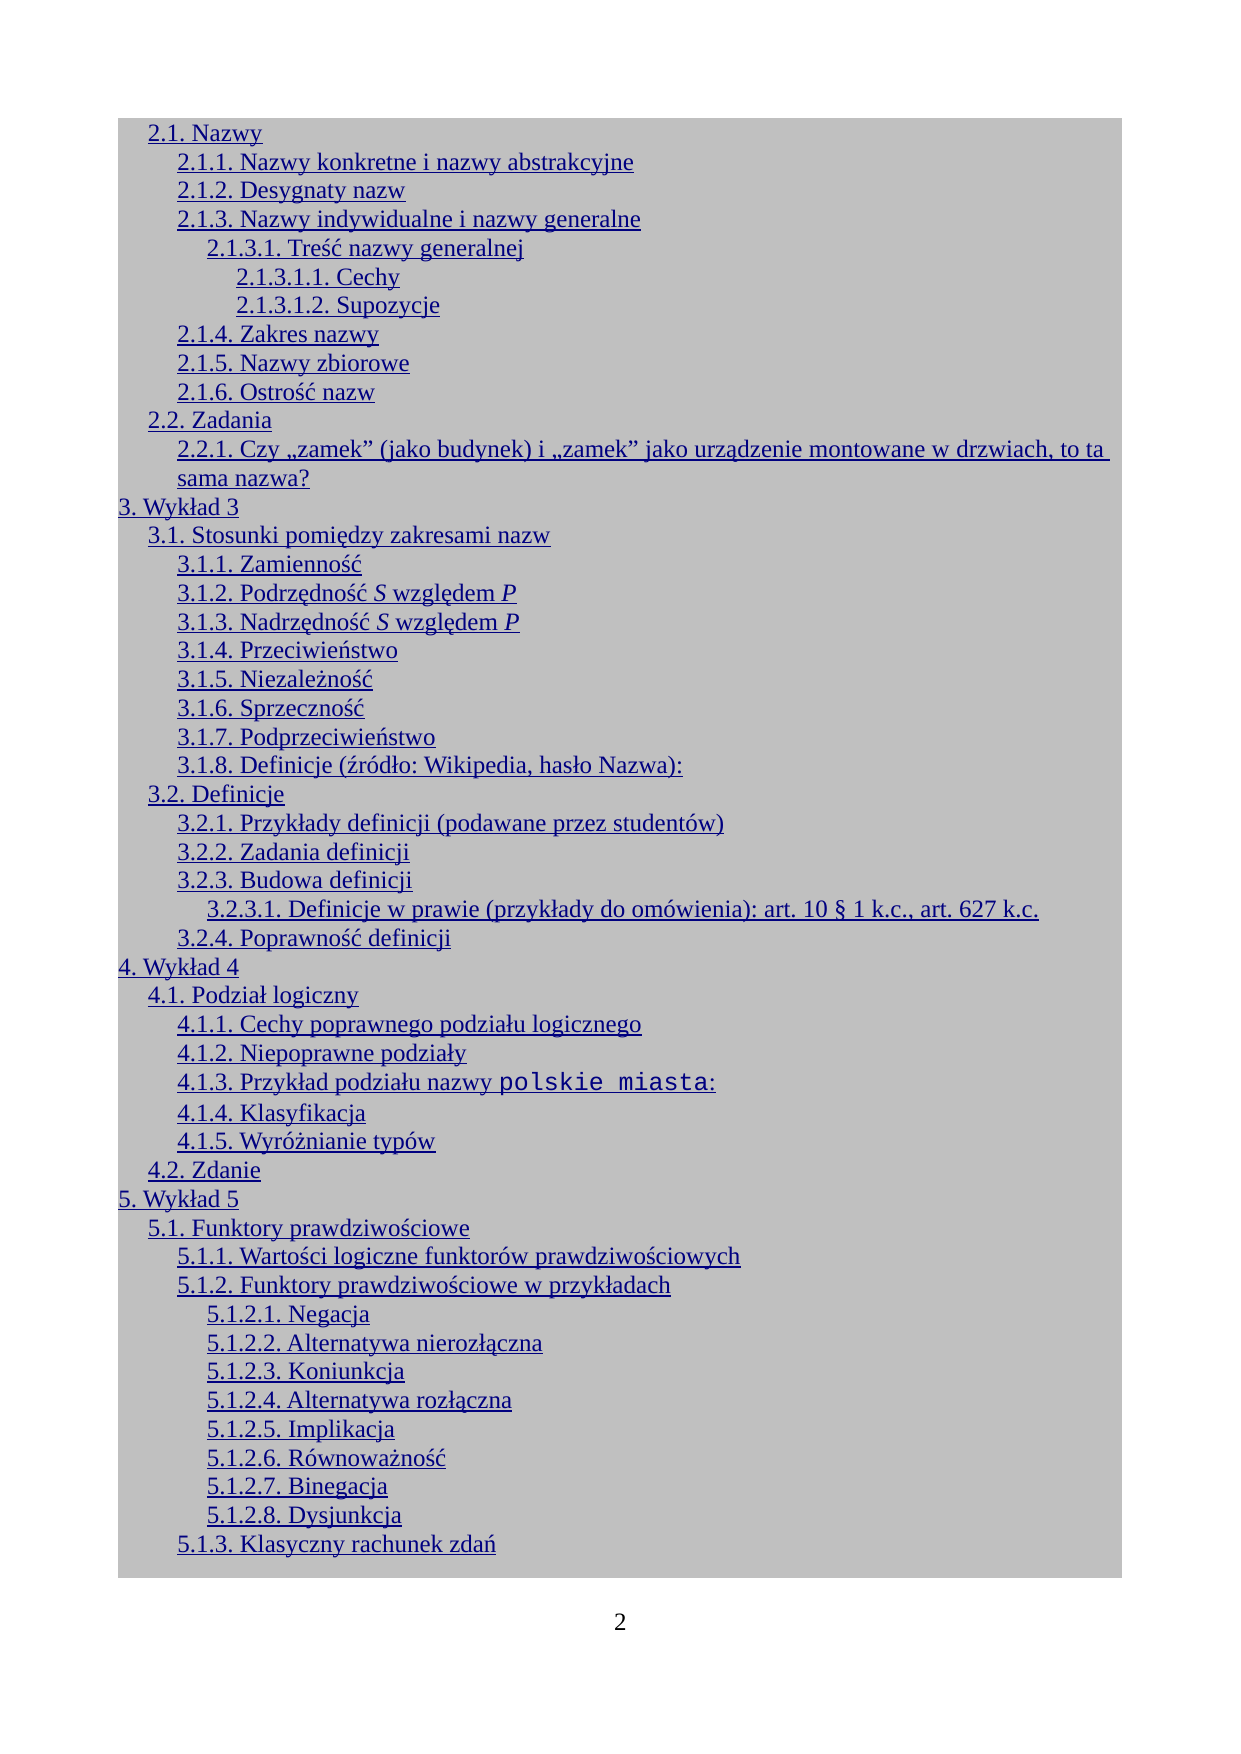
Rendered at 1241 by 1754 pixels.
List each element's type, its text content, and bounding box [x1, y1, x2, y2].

text 5.1.2.1. Negacja [207, 1299, 1122, 1328]
text 3.1.4. Przeciwieństwo [177, 636, 1122, 664]
text 4.2. Zdanie [148, 1155, 1122, 1184]
text 2.1.3. Nazwy indywidualne i nazwy generalne [177, 204, 1122, 233]
text 5.1.1. Wartości logiczne funktorów prawdziwościowych [177, 1241, 1122, 1270]
text 3.1.8. Definicje (źródło: Wikipedia, hasło Nazwa): [177, 751, 1122, 779]
text 3.1.3. Nadrzędność S względem P [177, 607, 1122, 636]
text 3.2.4. Poprawność definicji [177, 923, 1122, 952]
text 3. Wykład 3 [118, 492, 1122, 521]
text 4.1.5. Wyróżnianie typów [177, 1126, 1122, 1155]
text 5.1.2.2. Alternatywa nierozłączna [207, 1328, 1122, 1356]
text 2.2.1. Czy „zamek” (jako budynek) i „zamek” jako urządzenie montowane w drzwiach, to ta sama nazwa? [177, 434, 1122, 492]
text 3.1. Stosunki pomiędzy zakresami nazw [148, 521, 1122, 549]
text 2.1.4. Zakres nazwy [177, 319, 1122, 348]
text 4. Wykład 4 [118, 952, 1122, 981]
text 3.1.5. Niezależność [177, 664, 1122, 693]
text 5.1.2.3. Koniunkcja [207, 1356, 1122, 1385]
text 3.1.2. Podrzędność S względem P [177, 578, 1122, 607]
text 5. Wykład 5 [118, 1184, 1122, 1213]
text 2.1.5. Nazwy zbiorowe [177, 348, 1122, 377]
text 2.1.2. Desygnaty nazw [177, 176, 1122, 204]
text 5.1.2.6. Równoważność [207, 1443, 1122, 1471]
text 2.1.6. Ostrość nazw [177, 377, 1122, 406]
text 2.1.3.1.2. Supozycje [236, 291, 1122, 319]
text 3.2.2. Zadania definicji [177, 837, 1122, 866]
text 5.1.2.4. Alternatywa rozłączna [207, 1385, 1122, 1414]
text 5.1.2.7. Binegacja [207, 1471, 1122, 1500]
text 2.2. Zadania [148, 406, 1122, 434]
text 2.1. Nazwy [148, 118, 1122, 147]
text 4.1.1. Cechy poprawnego podziału logicznego [177, 1009, 1122, 1038]
text 4.1.4. Klasyfikacja [177, 1098, 1122, 1126]
text 3.2.3.1. Definicje w prawie (przykłady do omówienia): art. 10 § 1 k.c., art. 627 k.c. [207, 894, 1122, 923]
text 2.1.3.1.1. Cechy [236, 262, 1122, 291]
text 3.2.3. Budowa definicji [177, 866, 1122, 894]
text 5.1.2.5. Implikacja [207, 1414, 1122, 1443]
text 4.1.3. Przykład podziału nazwy polskie miasta: [177, 1067, 1122, 1098]
text 5.1.2.8. Dysjunkcja [207, 1500, 1122, 1529]
text 4.1.2. Niepoprawne podziały [177, 1038, 1122, 1067]
text 2.1.3.1. Treść nazwy generalnej [207, 233, 1122, 262]
text 3.1.6. Sprzeczność [177, 693, 1122, 722]
text 2.1.1. Nazwy konkretne i nazwy abstrakcyjne [177, 147, 1122, 176]
text 4.1. Podział logiczny [148, 981, 1122, 1009]
text 3.2. Definicje [148, 779, 1122, 808]
text 5.1.3. Klasyczny rachunek zdań [177, 1529, 1122, 1558]
text 3.2.1. Przykłady definicji (podawane przez studentów) [177, 808, 1122, 837]
text 3.1.1. Zamienność [177, 549, 1122, 578]
text 5.1. Funktory prawdziwościowe [148, 1213, 1122, 1241]
text 5.1.2. Funktory prawdziwościowe w przykładach [177, 1270, 1122, 1299]
text 3.1.7. Podprzeciwieństwo [177, 722, 1122, 751]
